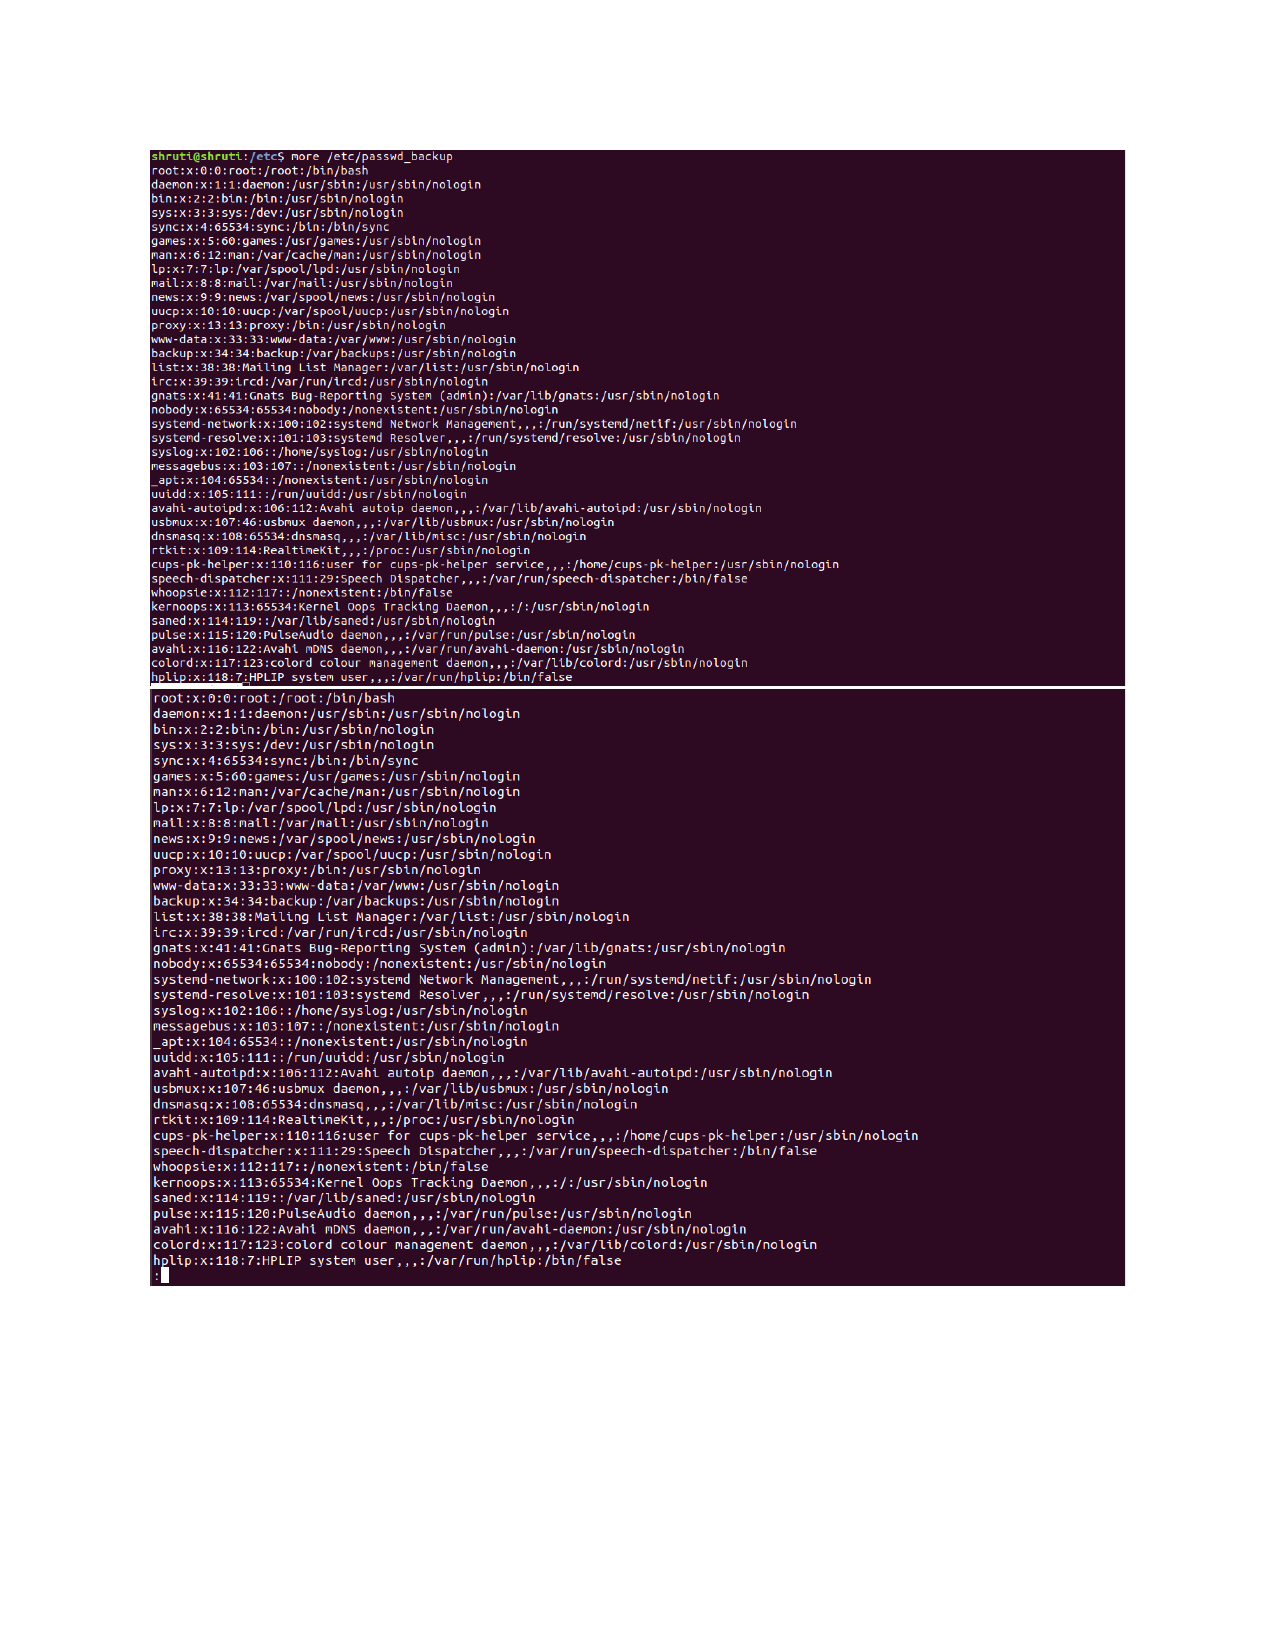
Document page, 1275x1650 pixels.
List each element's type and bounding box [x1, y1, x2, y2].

picture [150, 150, 1125, 686]
picture [150, 689, 1125, 1286]
